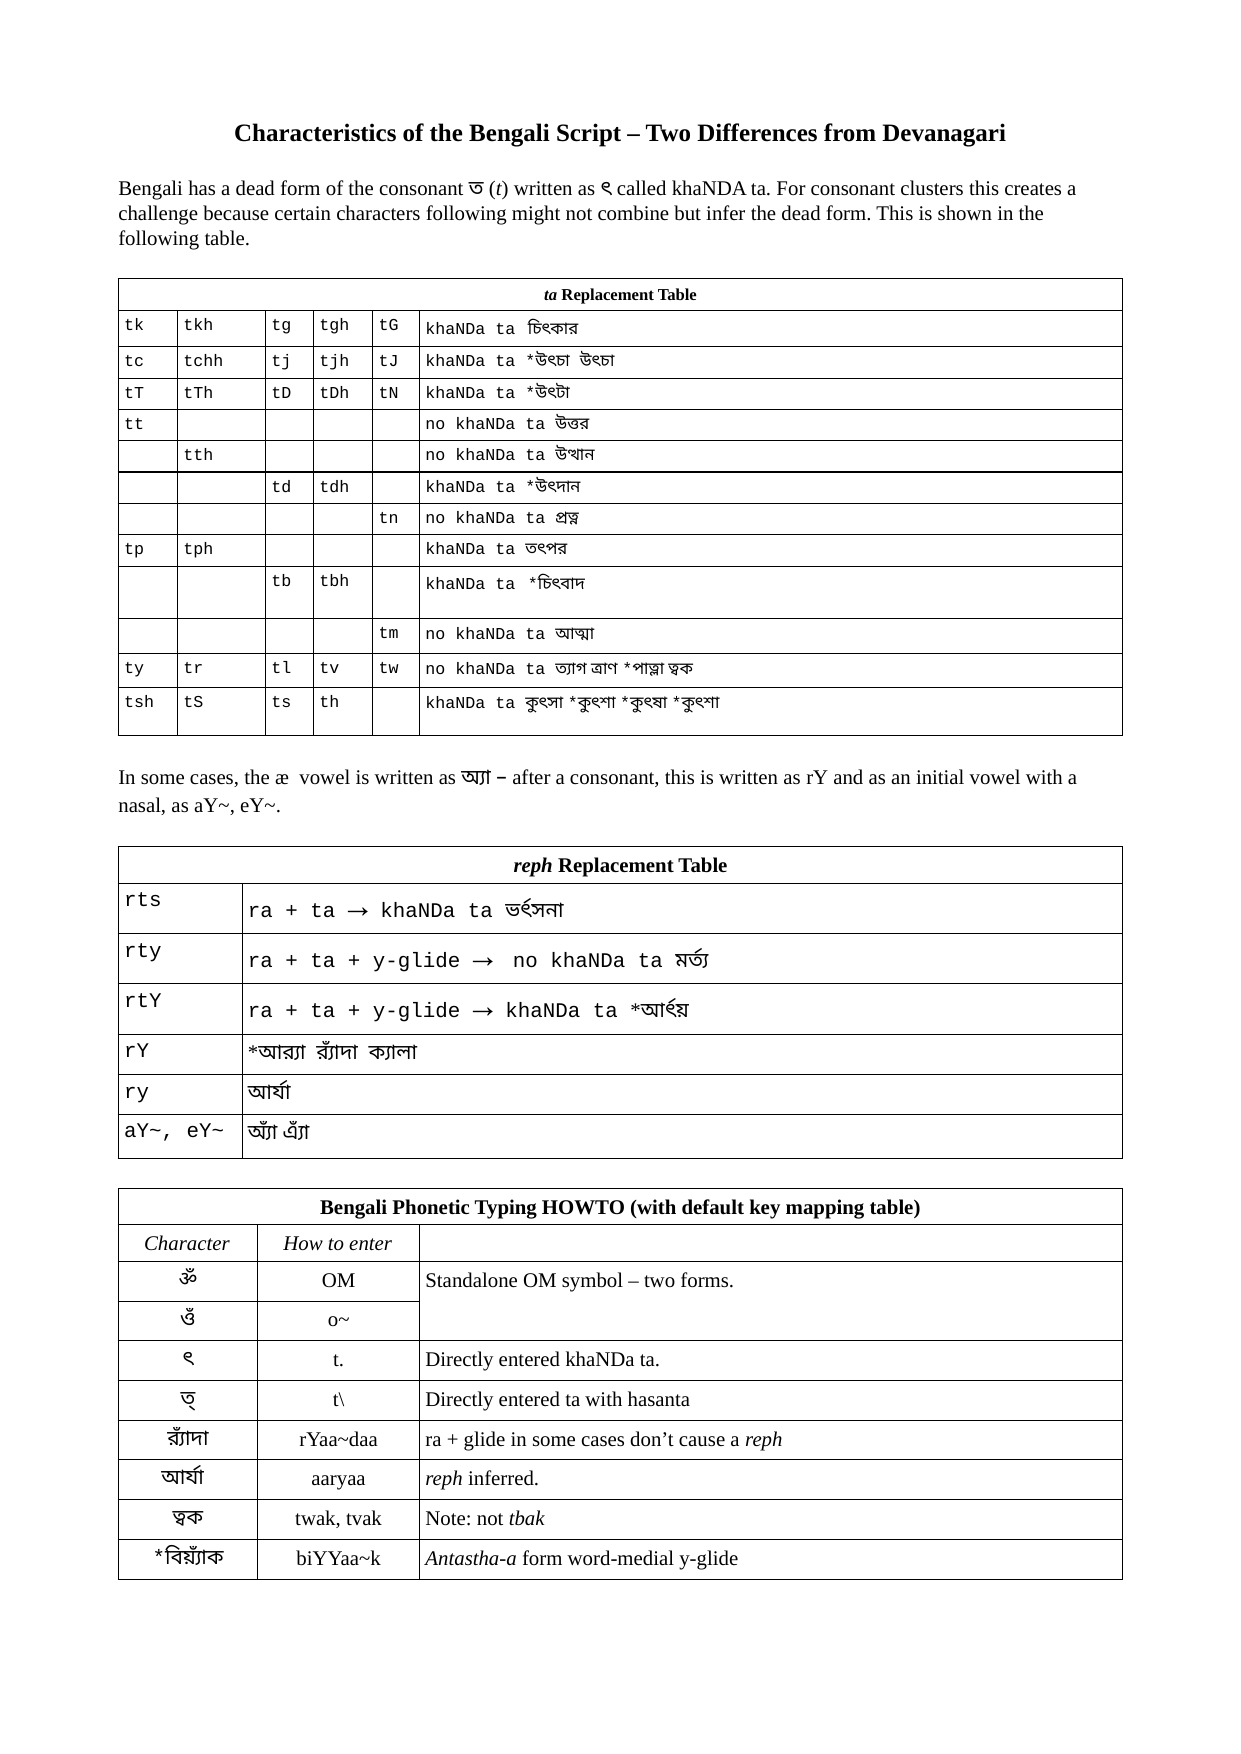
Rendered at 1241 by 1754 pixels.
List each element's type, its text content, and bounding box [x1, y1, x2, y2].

table_cell td [266, 473, 313, 503]
table_cell ত্‌ [119, 1381, 257, 1420]
table_cell tt [119, 410, 177, 440]
table_cell [178, 504, 265, 534]
table_cell tk [119, 311, 177, 346]
table_cell [178, 473, 265, 503]
table_cell Character [119, 1225, 257, 1261]
table_header ta Replacement Table [119, 279, 1122, 310]
table_cell ra + ta + y-glide → no khaNDa ta মর্ত্য [243, 934, 1122, 983]
table_cell rty [119, 934, 242, 983]
table_cell tgh [314, 311, 372, 346]
table_cell biYYaa~k [258, 1540, 419, 1578]
table_cell Antastha-a form word-medial y-glide [420, 1540, 1122, 1578]
table_cell tp [119, 535, 177, 566]
table_cell ra + ta → khaNDa ta ভর্ৎসনা [243, 884, 1122, 933]
table_cell tN [373, 379, 419, 409]
table_cell tm [373, 619, 419, 652]
table_cell ra + glide in some cases don’t cause a reph [420, 1421, 1122, 1459]
table_cell ওঁ [119, 1302, 257, 1340]
table_cell tbh [314, 567, 372, 618]
table_cell [266, 535, 313, 566]
table_cell [178, 410, 265, 440]
table_cell OM [258, 1262, 419, 1301]
table_cell tw [373, 654, 419, 687]
table_cell Directly entered ta with hasanta [420, 1381, 1122, 1420]
table_cell aaryaa [258, 1460, 419, 1499]
table_cell twak, tvak [258, 1500, 419, 1539]
table_cell tT [119, 379, 177, 409]
table_cell tsh [119, 688, 177, 735]
table_cell [119, 473, 177, 503]
table_cell [119, 441, 177, 471]
table_cell অ‌্যাঁ এ‌্যাঁ [243, 1115, 1122, 1158]
table_cell [314, 504, 372, 534]
table_cell no khaNDa ta উত্থান [420, 441, 1122, 471]
table_cell tn [373, 504, 419, 534]
text In some cases, the æ vowel is written as অ‌্যা – after a consonant, this is written as rY and as an initial vowel with a nasal, as aY~, eY~. [118, 765, 1122, 817]
table_cell tj [266, 347, 313, 377]
table_cell rtY [119, 984, 242, 1033]
table_cell [373, 473, 419, 503]
table_cell khaNDa ta *উৎটা [420, 379, 1122, 409]
table_cell ত্বক [119, 1500, 257, 1539]
table_cell no khaNDa ta প্রত্ন [420, 504, 1122, 534]
table_cell ty [119, 654, 177, 687]
table_cell tDh [314, 379, 372, 409]
table_cell র‌্যাঁদা [119, 1421, 257, 1459]
table_cell rYaa~daa [258, 1421, 419, 1459]
table_cell o~ [258, 1302, 419, 1340]
table_cell tr [178, 654, 265, 687]
table_cell [266, 441, 313, 471]
table_cell ৎ [119, 1341, 257, 1380]
table_cell ॐ [119, 1262, 257, 1301]
table_cell *বিয়‌্যাঁক [119, 1540, 257, 1578]
table_cell Standalone OM symbol – two forms. [420, 1262, 1122, 1340]
table_cell tJ [373, 347, 419, 377]
table_cell tb [266, 567, 313, 618]
table_cell [420, 1225, 1122, 1261]
table_cell tG [373, 311, 419, 346]
table_cell [373, 410, 419, 440]
text Characteristics of the Bengali Script – Two Differences from Devanagari [118, 118, 1122, 147]
table_cell [373, 567, 419, 618]
table_cell আর্যা [119, 1460, 257, 1499]
table_cell reph inferred. [420, 1460, 1122, 1499]
table_cell khaNDa ta *উৎচা উৎচা [420, 347, 1122, 377]
table_cell [178, 567, 265, 618]
table_cell ry [119, 1075, 242, 1114]
table_cell tS [178, 688, 265, 735]
table_cell tTh [178, 379, 265, 409]
table_header Bengali Phonetic Typing HOWTO (with default key mapping table) [119, 1189, 1122, 1224]
text Bengali has a dead form of the consonant ত (t) written as ৎ called khaNDA ta. For consonant clusters this creates a challenge because certain characters following might not combine but infer the dead form. This is shown in the following table. [118, 176, 1122, 249]
table_cell th [314, 688, 372, 735]
table_cell [266, 410, 313, 440]
table_cell [314, 535, 372, 566]
table_cell no khaNDa ta উত্তর [420, 410, 1122, 440]
table_cell [314, 619, 372, 652]
table_cell ts [266, 688, 313, 735]
table_cell [178, 619, 265, 652]
table_cell t. [258, 1341, 419, 1380]
table_cell How to enter [258, 1225, 419, 1261]
table_cell no khaNDa ta আত্মা [420, 619, 1122, 652]
table_cell khaNDa ta *উৎদান [420, 473, 1122, 503]
table_cell [314, 441, 372, 471]
table_cell [266, 619, 313, 652]
table_cell rY [119, 1035, 242, 1074]
table_cell Note: not tbak [420, 1500, 1122, 1539]
table_cell tjh [314, 347, 372, 377]
table_cell aY~, eY~ [119, 1115, 242, 1158]
table_cell tg [266, 311, 313, 346]
table_cell tdh [314, 473, 372, 503]
table_cell Directly entered khaNDa ta. [420, 1341, 1122, 1380]
table_cell khaNDa ta *চিৎবাদ [420, 567, 1122, 618]
table_cell tchh [178, 347, 265, 377]
table_header reph Replacement Table [119, 847, 1122, 882]
table_cell tph [178, 535, 265, 566]
table_cell tl [266, 654, 313, 687]
table_cell tth [178, 441, 265, 471]
table_cell [373, 688, 419, 735]
table_cell [314, 410, 372, 440]
table_cell tv [314, 654, 372, 687]
table_cell [266, 504, 313, 534]
table_cell [119, 619, 177, 652]
table_cell tD [266, 379, 313, 409]
table_cell [373, 441, 419, 471]
table_cell আর্যা [243, 1075, 1122, 1114]
table_cell *আর‌্যা র‌্যাঁদা ক‌্যালা [243, 1035, 1122, 1074]
table_cell no khaNDa ta ত্যাগ ত্রাণ *পাত্লা ত্বক [420, 654, 1122, 687]
table_cell tkh [178, 311, 265, 346]
table_cell [119, 504, 177, 534]
table_cell khaNDa ta কুৎসা *কুৎশা *কুৎষা *কুৎশা [420, 688, 1122, 735]
table_cell t\ [258, 1381, 419, 1420]
table_cell [373, 535, 419, 566]
table_cell ra + ta + y-glide → khaNDa ta *আর্ৎয় [243, 984, 1122, 1033]
table_cell [119, 567, 177, 618]
table_cell rts [119, 884, 242, 933]
table_cell khaNDa ta তৎপর [420, 535, 1122, 566]
table_cell khaNDa ta চিৎকার [420, 311, 1122, 346]
table_cell tc [119, 347, 177, 377]
